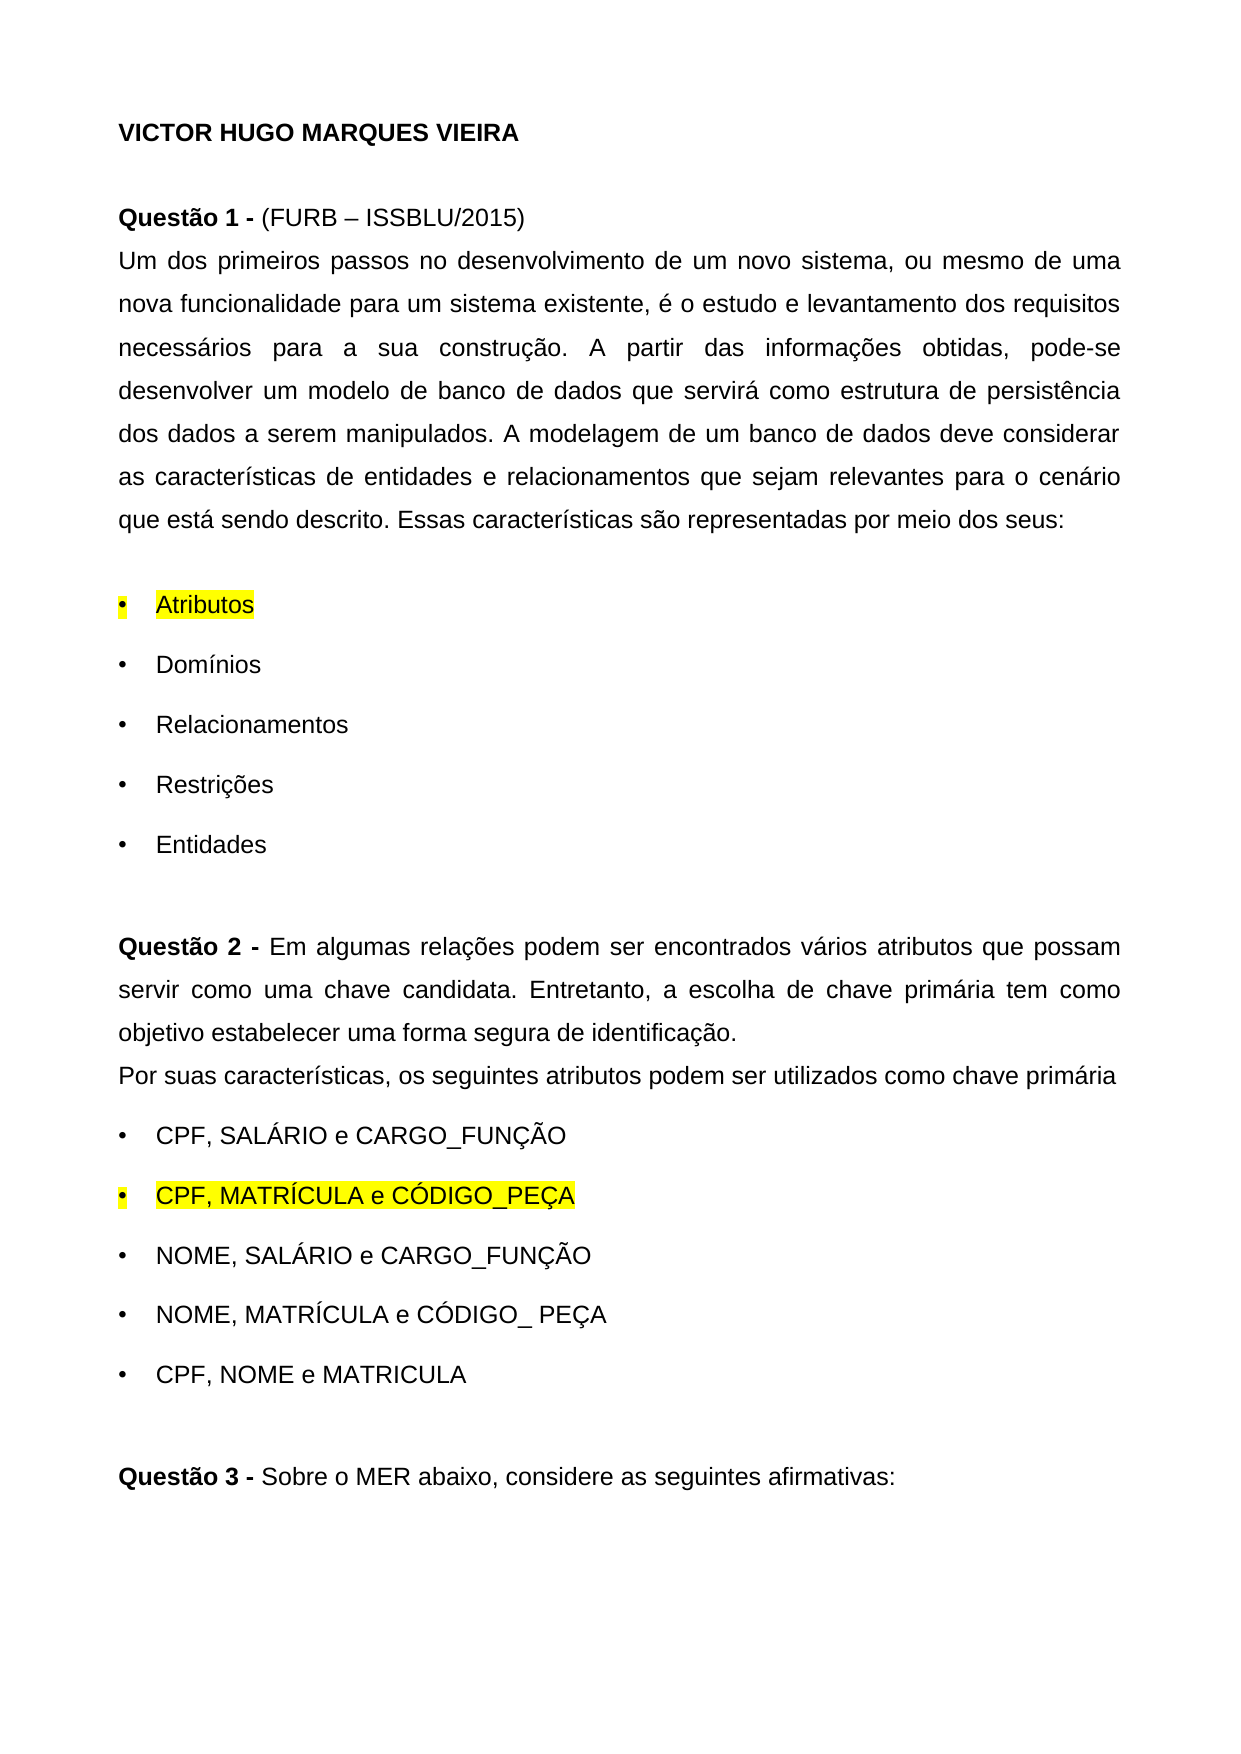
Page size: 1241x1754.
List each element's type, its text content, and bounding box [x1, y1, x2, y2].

list CPF, NOME e MATRICULA [118, 1360, 1122, 1389]
list Relacionamentos [118, 710, 1122, 739]
text Por suas características, os seguintes atributos podem ser utilizados como chave primária [118, 1061, 1122, 1090]
list Entidades [118, 830, 1122, 859]
text Questão 1 - (FURB – ISSBLU/2015) [118, 203, 1122, 232]
text VICTOR HUGO MARQUES VIEIRA [118, 118, 1122, 147]
list NOME, SALÁRIO e CARGO_FUNÇÃO [118, 1241, 1122, 1269]
list Restrições [118, 770, 1122, 799]
list CPF, MATRÍCULA e CÓDIGO_PEÇA [118, 1181, 1122, 1209]
list Atributos [118, 590, 1122, 619]
list NOME, MATRÍCULA e CÓDIGO_ PEÇA [118, 1301, 1122, 1329]
text Questão 3 - Sobre o MER abaixo, considere as seguintes afirmativas: [118, 1462, 1122, 1491]
list Domínios [118, 650, 1122, 679]
text Questão 2 - Em algumas relações podem ser encontrados vários atributos que possam servir como uma chave candidata. Entretanto, a escolha de chave primária tem como objetivo estabelecer uma forma segura de identificação. [118, 932, 1122, 1047]
list CPF, SALÁRIO e CARGO_FUNÇÃO [118, 1121, 1122, 1150]
text Um dos primeiros passos no desenvolvimento de um novo sistema, ou mesmo de uma nova funcionalidade para um sistema existente, é o estudo e levantamento dos requisitos necessários para a sua construção. A partir das informações obtidas, pode-se desenvolver um modelo de banco de dados que servirá como estrutura de persistência dos dados a serem manipulados. A modelagem de um banco de dados deve considerar as características de entidades e relacionamentos que sejam relevantes para o cenário que está sendo descrito. Essas características são representadas por meio dos seus: [118, 246, 1122, 534]
